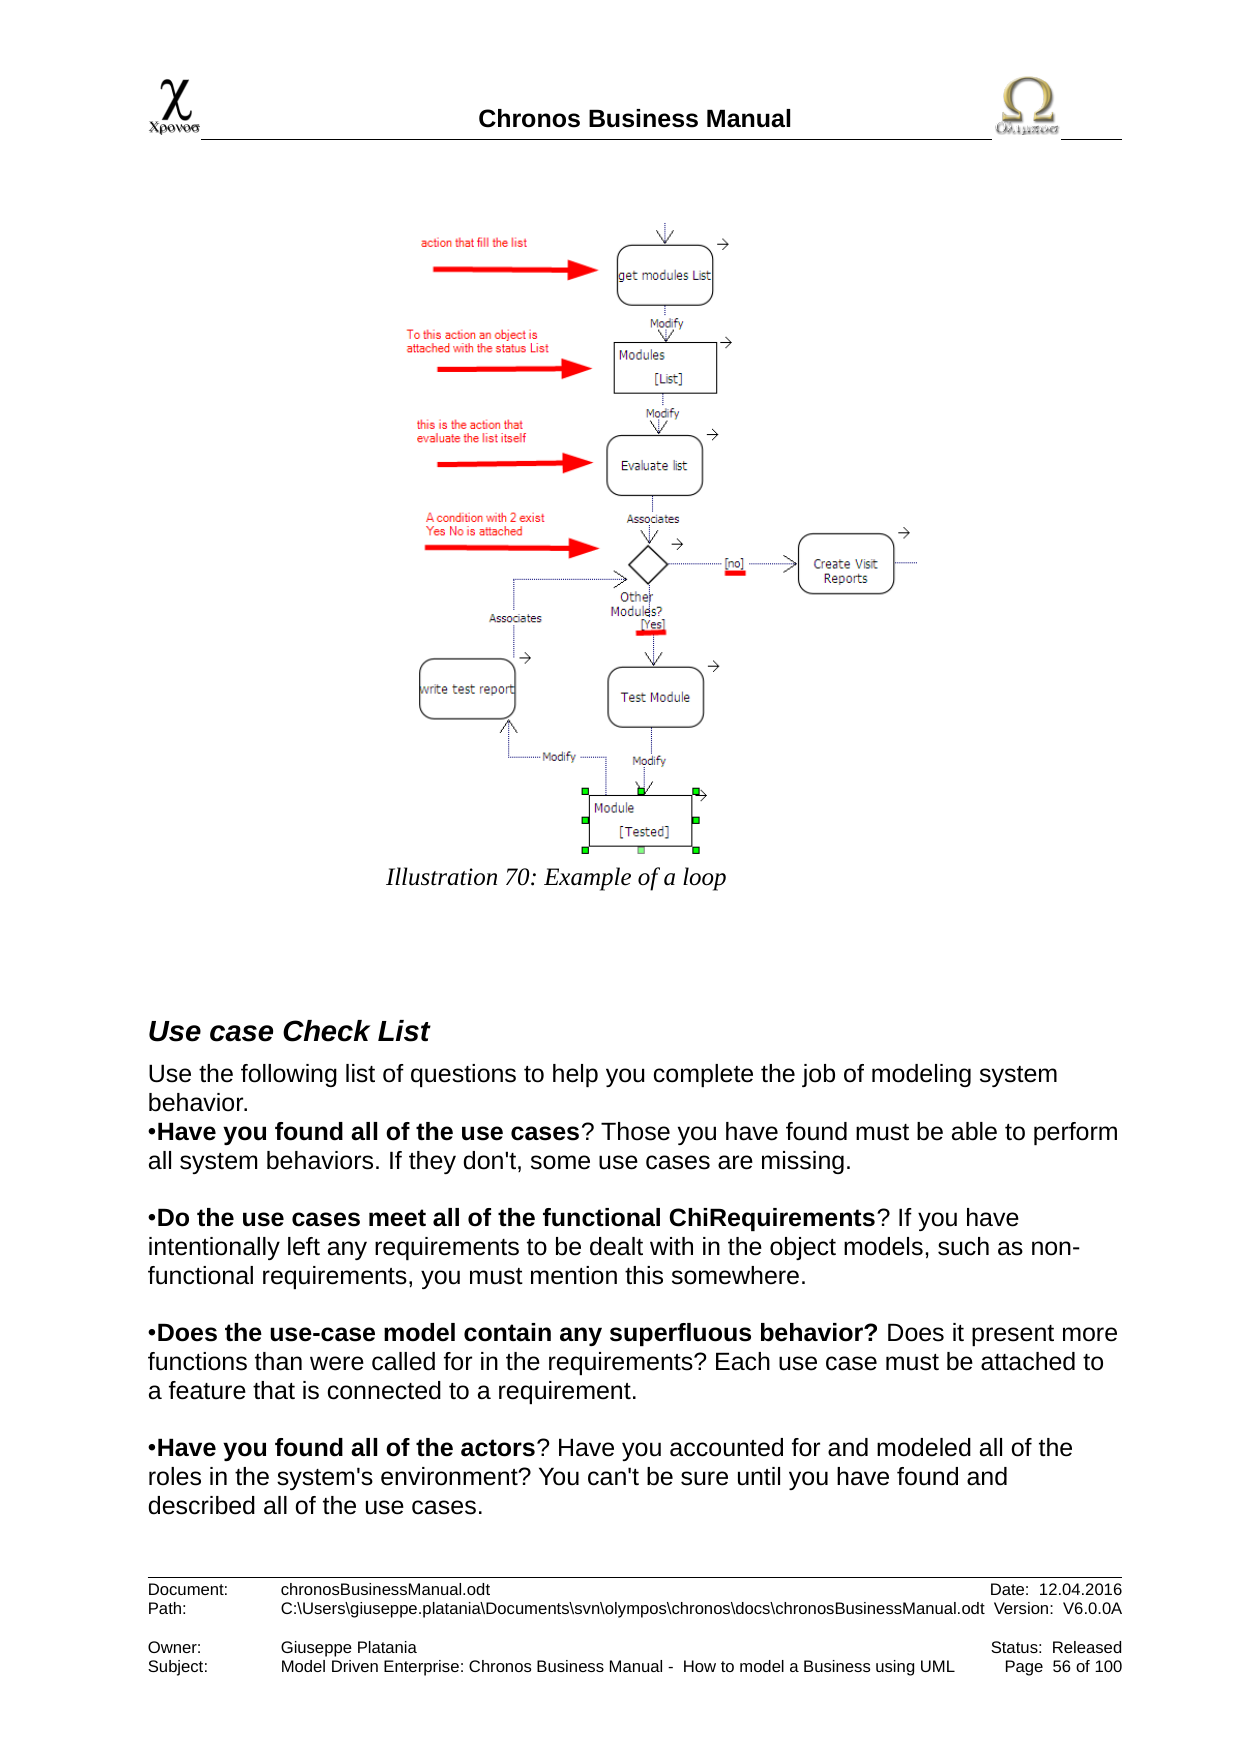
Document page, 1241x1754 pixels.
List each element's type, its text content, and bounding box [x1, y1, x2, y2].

subtitle Use case Check List [148, 1014, 1122, 1047]
text Use the following list of questions to help you complete the job of modeling system behavior. [148, 1059, 1122, 1117]
list Have you found all of the actors? Have you accounted for and modeled all of the roles in the system's environment? You can't be sure until you have found and described all of the use cases. [148, 1433, 1122, 1548]
picture [147, 75, 201, 135]
list Does the use-case model contain any superfluous behavior? Does it present more functions than were called for in the requirements? Each use case must be attached to a feature that is connected to a requirement. [148, 1318, 1122, 1433]
text Illustration 70: Example of a loop [386, 199, 884, 222]
text Illustration 70: Example of a loop [386, 886, 884, 891]
picture [385, 222, 918, 886]
list Have you found all of the use cases? Those you have found must be able to perform all system behaviors. If they don't, some use cases are missing. [148, 1117, 1122, 1203]
picture [992, 75, 1061, 135]
list Do the use cases meet all of the functional ChiRequirements? If you have intentionally left any requirements to be dealt with in the object models, such as non-functional requirements, you must mention this somewhere. [148, 1203, 1122, 1318]
